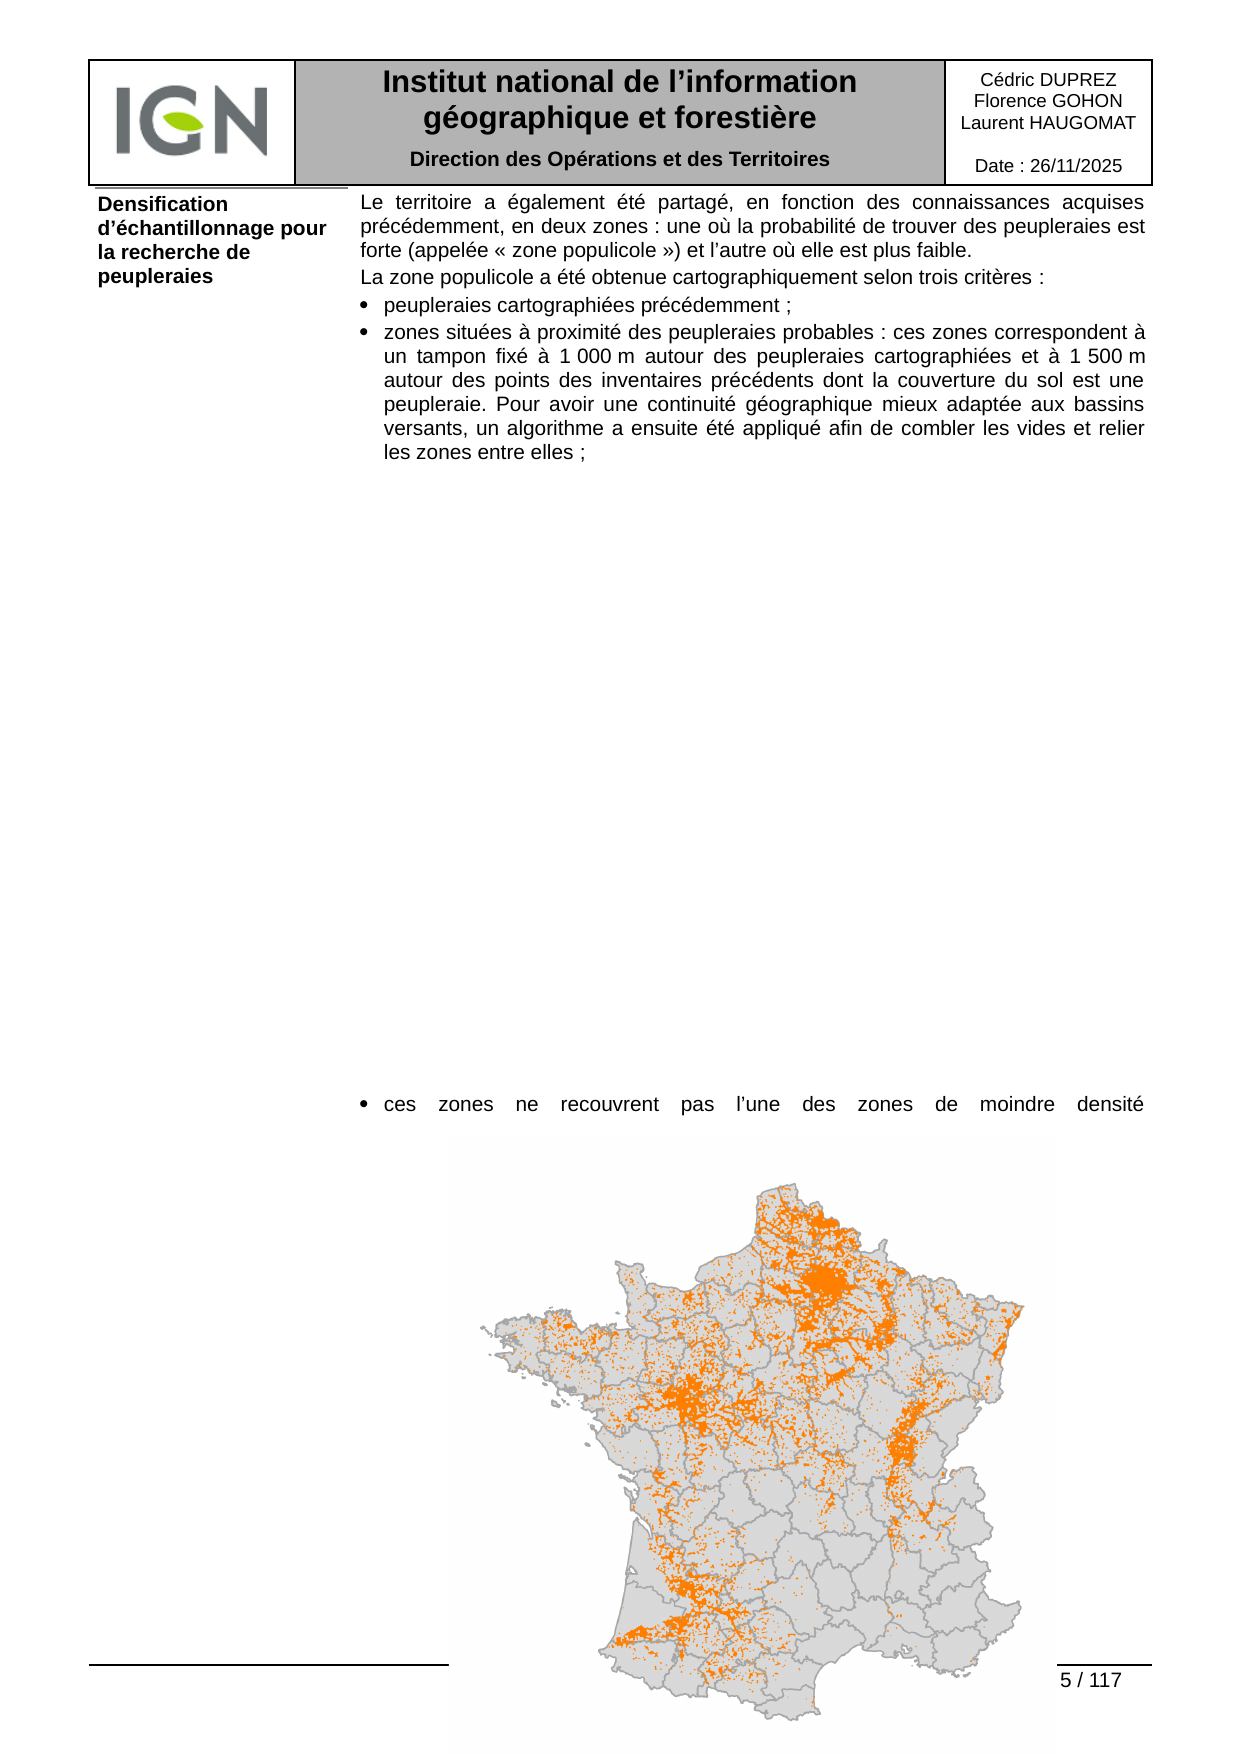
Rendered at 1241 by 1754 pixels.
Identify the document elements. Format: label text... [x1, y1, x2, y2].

table_cell Densification d’échantillonnage pour la recherche de peupleraies [89, 186, 354, 1664]
picture [448, 1132, 1057, 1754]
table_cell Le territoire a également été partagé, en fonction des connaissances acquises précédemment, en deux zones : une où la probabilité de trouver des peupleraies est forte (appelée « zone populicole ») et l’autre où elle est plus faible. La zone populicole a été obtenue cartographiquement selon trois critères : peupleraies cartographiées précédemment ; zones situées à proximité des peupleraies probables : ces zones correspondent à un tampon fixé à 1 000 m autour des peupleraies cartographiées et à 1 500 m autour des points des inventaires précédents dont la couverture du sol est une peupleraie. Pour avoir une continuité géographique mieux adaptée aux bassins versants, un algorithme a ensuite été appliqué afin de combler les vides et relier les zones entre elles ; ces zones ne recouvrent pas l’une des zones de moindre densité d’échantillonnage décrites précédemment. [354, 186, 1152, 1663]
picture [91, 62, 293, 180]
